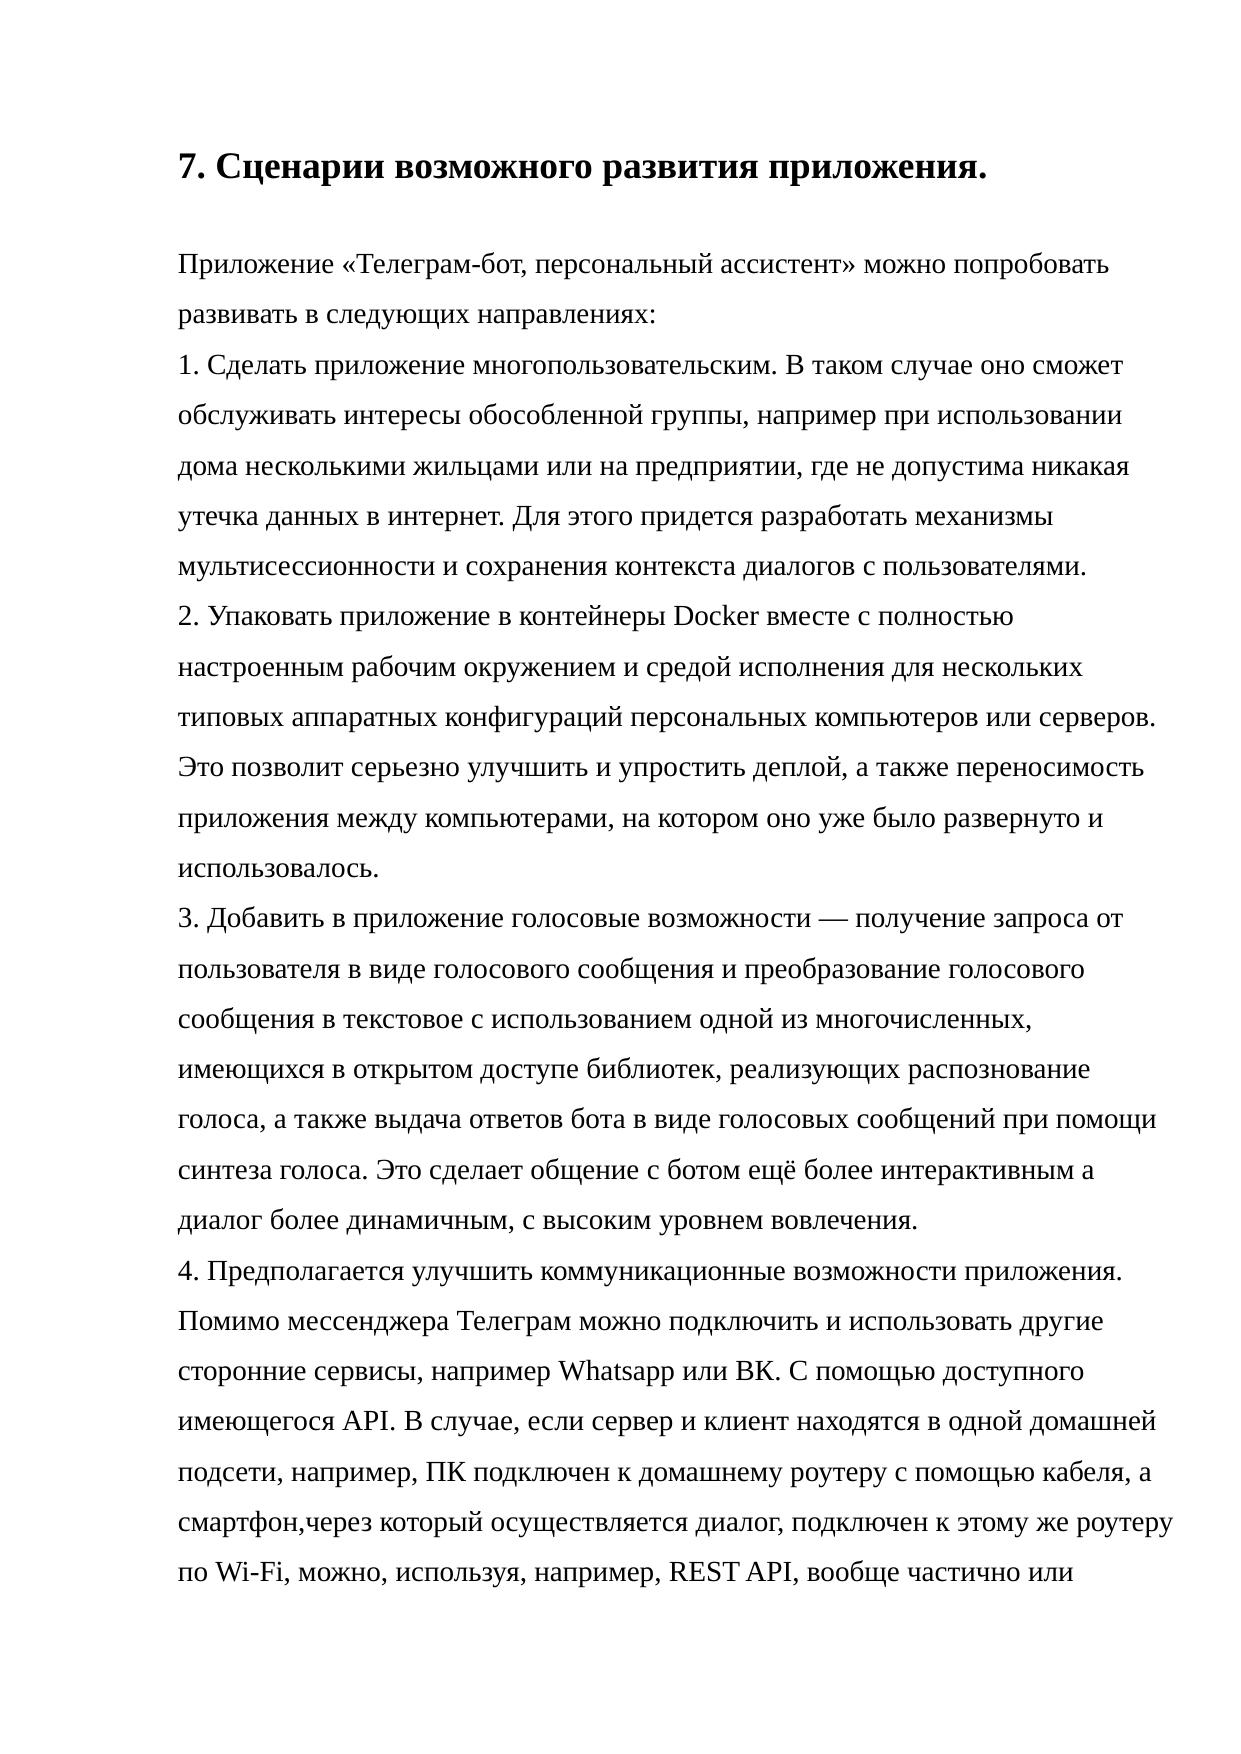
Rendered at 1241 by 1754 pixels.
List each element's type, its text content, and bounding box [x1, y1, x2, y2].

text 4. Предполагается улучшить коммуникационные возможности приложения. Помимо мессенджера Телеграм можно подключить и использовать другие сторонние сервисы, например Whatsapp или ВК. С помощью доступного имеющегося API. В случае, если сервер и клиент находятся в одной домашней подсети, например, ПК подключен к домашнему роутеру c помощью кабеля, а смартфон,через который осуществляется диалог, подключен к этому же роутеру по Wi-Fi, можно, используя, например, REST API, вообще частично или [178, 1253, 1182, 1588]
text 2. Упаковать приложение в контейнеры Docker вместе с полностью настроенным рабочим окружением и средой исполнения для нескольких типовых аппаратных конфигураций персональных компьютеров или серверов. Это позволит серьезно улучшить и упростить деплой, а также переносимость приложения между компьютерами, на котором оно уже было развернуто и использовалось. [178, 598, 1182, 884]
text Приложение «Телеграм-бот, персональный ассистент» можно попробовать развивать в следующих направлениях: [178, 246, 1182, 330]
text 3. Добавить в приложение голосовые возможности — получение запроса от пользователя в виде голосового сообщения и преобразование голосового сообщения в текстовое с использованием одной из многочисленных, имеющихся в открытом доступе библиотек, реализующих распознование голоса, а также выдача ответов бота в виде голосовых сообщений при помощи синтеза голоса. Это сделает общение с ботом ещё более интерактивным а диалог более динамичным, с высоким уровнем вовлечения. [178, 900, 1182, 1236]
subtitle 7. Сценарии возможного развития приложения. [178, 143, 1182, 186]
text 1. Сделать приложение многопользовательским. В таком случае оно сможет обслуживать интересы обособленной группы, например при использовании дома несколькими жильцами или на предприятии, где не допустима никакая утечка данных в интернет. Для этого придется разработать механизмы мультисессионности и сохранения контекста диалогов с пользователями. [178, 347, 1182, 582]
